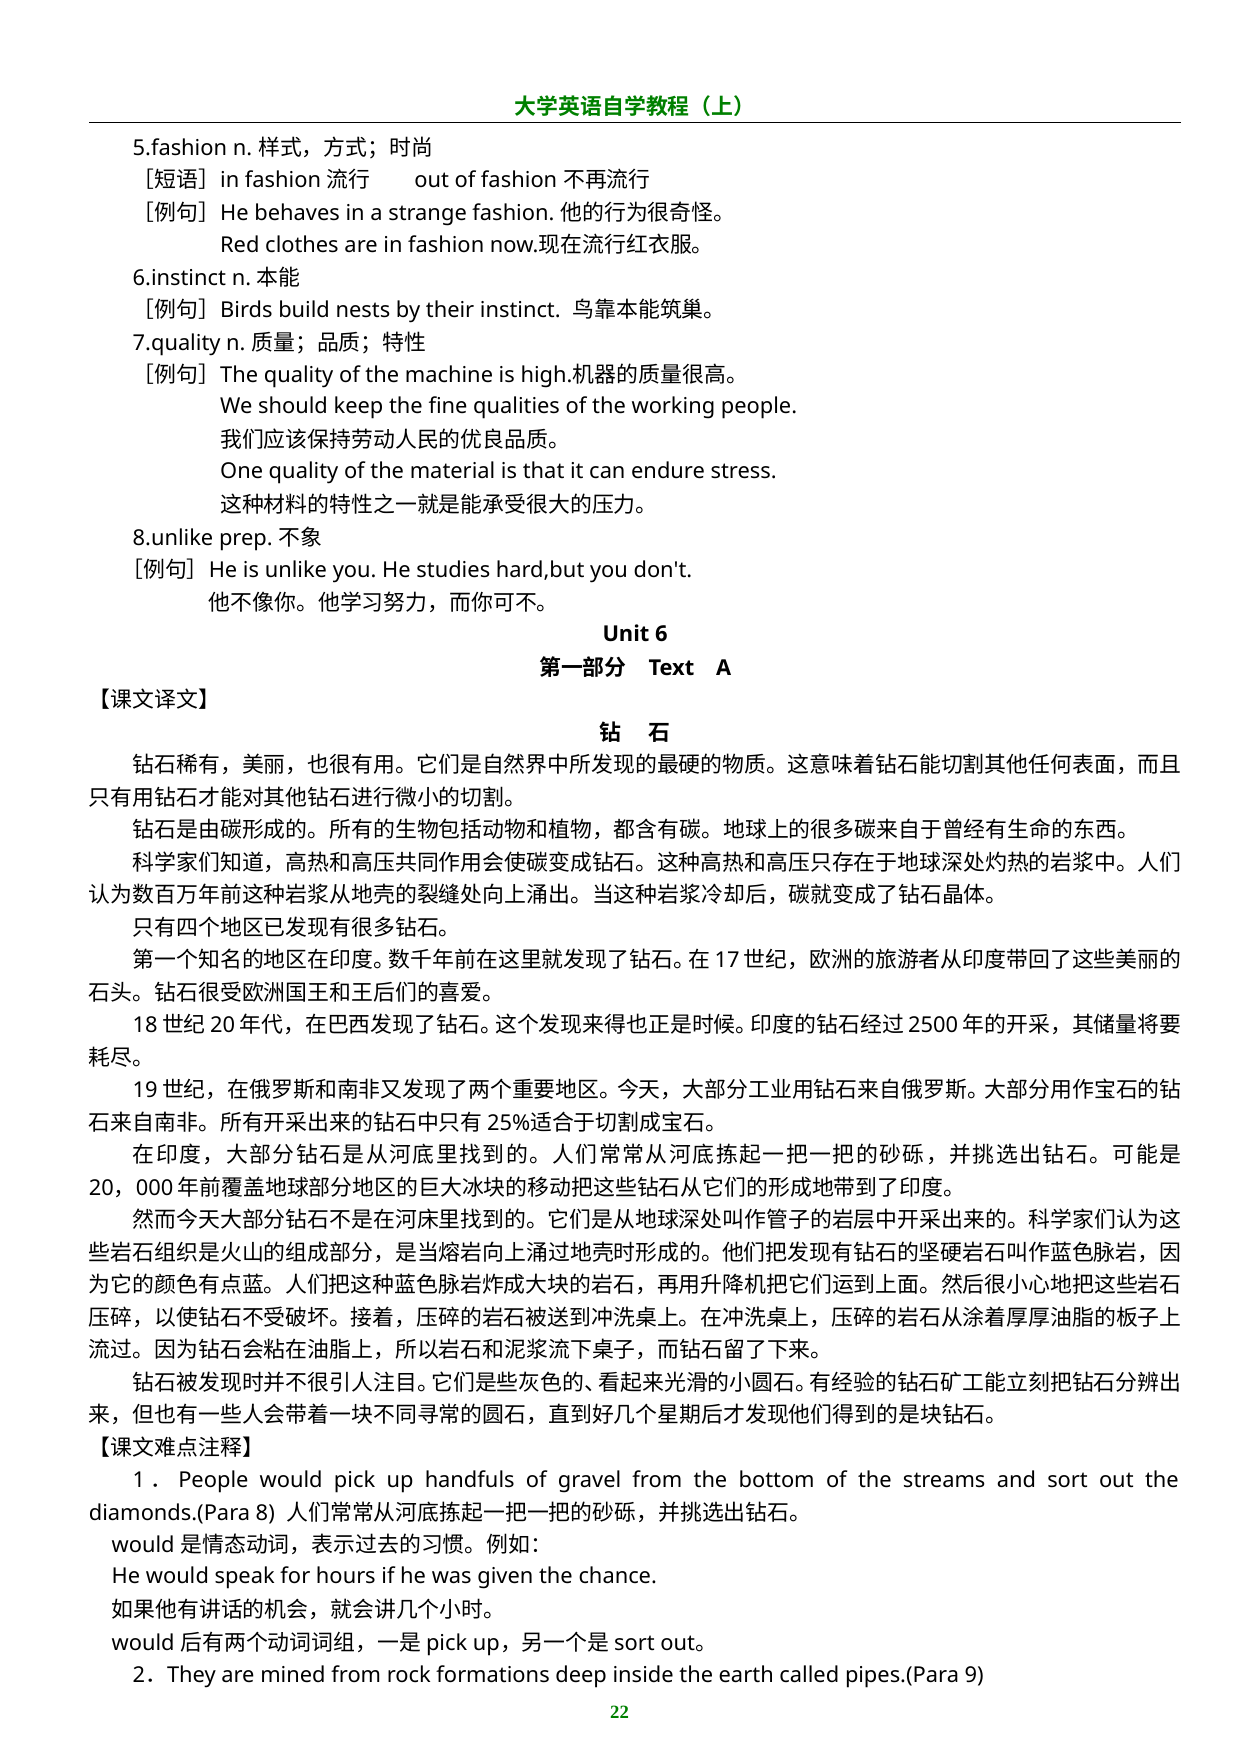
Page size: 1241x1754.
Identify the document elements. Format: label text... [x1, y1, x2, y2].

text 1．People would pick up handfuls of gravel from the bottom of the streams and sort out the diamonds.(Para 8) 人们常常从河底拣起一把一把的砂砾，并挑选出钻石。 would 是情态动词，表示过去的习惯。例如： He would speak for hours if he was given the chance. 如果他有讲话的机会，就会讲几个小时。 would 后有两个动词词组，一是 pick up，另一个是 sort out。 [89, 1462, 1181, 1657]
text 钻石是由碳形成的。所有的生物包括动物和植物，都含有碳。地球上的很多碳来自于曾经有生命的东西。 [89, 812, 1181, 844]
text We should keep the fine qualities of the working people. [89, 389, 1181, 422]
text 钻 石 [89, 714, 1181, 747]
text 第一个知名的地区在印度。数千年前在这里就发现了钻石。在17世纪，欧洲的旅游者从印度带回了这些美丽的石头。钻石很受欧洲国王和王后们的喜爱。 [89, 942, 1181, 1007]
text Unit 6 [89, 617, 1181, 649]
text 钻石稀有，美丽，也很有用。它们是自然界中所发现的最硬的物质。这意味着钻石能切割其他任何表面，而且只有用钻石才能对其他钻石进行微小的切割。 [89, 747, 1181, 812]
text 钻石被发现时并不很引人注目。它们是些灰色的、看起来光滑的小圆石。有经验的钻石矿工能立刻把钻石分辨出来，但也有一些人会带着一块不同寻常的圆石，直到好几个星期后才发现他们得到的是块钻石。 [89, 1364, 1181, 1429]
text 只有四个地区已发现有很多钻石。 [89, 909, 1181, 942]
text ［例句］He is unlike you. He studies hard,but you don't. 他不像你。他学习努力，而你可不。 [121, 552, 1181, 617]
text 这种材料的特性之一就是能承受很大的压力。 [89, 487, 1181, 519]
text 18世纪20年代，在巴西发现了钻石。这个发现来得也正是时候。印度的钻石经过2500年的开采，其储量将要耗尽。 [89, 1007, 1181, 1072]
text 【课文译文】 [89, 682, 1181, 714]
text 2．They are mined from rock formations deep inside the earth called pipes.(Para 9) [89, 1657, 1181, 1689]
text 5.fashion n. 样式，方式；时尚 [89, 129, 1181, 162]
text 【课文难点注释】 [89, 1429, 1181, 1462]
text 科学家们知道，高热和高压共同作用会使碳变成钻石。这种高热和高压只存在于地球深处灼热的岩浆中。人们认为数百万年前这种岩浆从地壳的裂缝处向上涌出。当这种岩浆冷却后，碳就变成了钻石晶体。 [89, 844, 1181, 909]
text ［例句］The quality of the machine is high.机器的质量很高。 [89, 357, 1181, 389]
text 然而今天大部分钻石不是在河床里找到的。它们是从地球深处叫作管子的岩层中开采出来的。科学家们认为这些岩石组织是火山的组成部分，是当熔岩向上涌过地壳时形成的。他们把发现有钻石的坚硬岩石叫作蓝色脉岩，因为它的颜色有点蓝。人们把这种蓝色脉岩炸成大块的岩石，再用升降机把它们运到上面。然后很小心地把这些岩石压碎，以使钻石不受破坏。接着，压碎的岩石被送到冲洗桌上。在冲洗桌上，压碎的岩石从涂着厚厚油脂的板子上流过。因为钻石会粘在油脂上，所以岩石和泥浆流下桌子，而钻石留了下来。 [89, 1202, 1181, 1364]
text 在印度，大部分钻石是从河底里找到的。人们常常从河底拣起一把一把的砂砾，并挑选出钻石。可能是20，000年前覆盖地球部分地区的巨大冰块的移动把这些钻石从它们的形成地带到了印度。 [89, 1137, 1181, 1202]
text 6.instinct n. 本能 [89, 259, 1181, 292]
text ［例句］He behaves in a strange fashion. 他的行为很奇怪。 [89, 194, 1181, 227]
text 我们应该保持劳动人民的优良品质。 [89, 422, 1181, 454]
text 8.unlike prep. 不象 [89, 519, 1181, 552]
text Red clothes are in fashion now.现在流行红衣服。 [89, 227, 1181, 259]
text 第一部分 Text A [89, 649, 1181, 682]
text One quality of the material is that it can endure stress. [89, 454, 1181, 487]
text 7.quality n. 质量；品质；特性 [89, 324, 1181, 357]
text 19世纪，在俄罗斯和南非又发现了两个重要地区。今天，大部分工业用钻石来自俄罗斯。大部分用作宝石的钻石来自南非。所有开采出来的钻石中只有25%适合于切割成宝石。 [89, 1072, 1181, 1137]
text ［短语］in fashion 流行 out of fashion 不再流行 [89, 162, 1181, 194]
text ［例句］Birds build nests by their instinct. 鸟靠本能筑巢。 [89, 292, 1181, 324]
